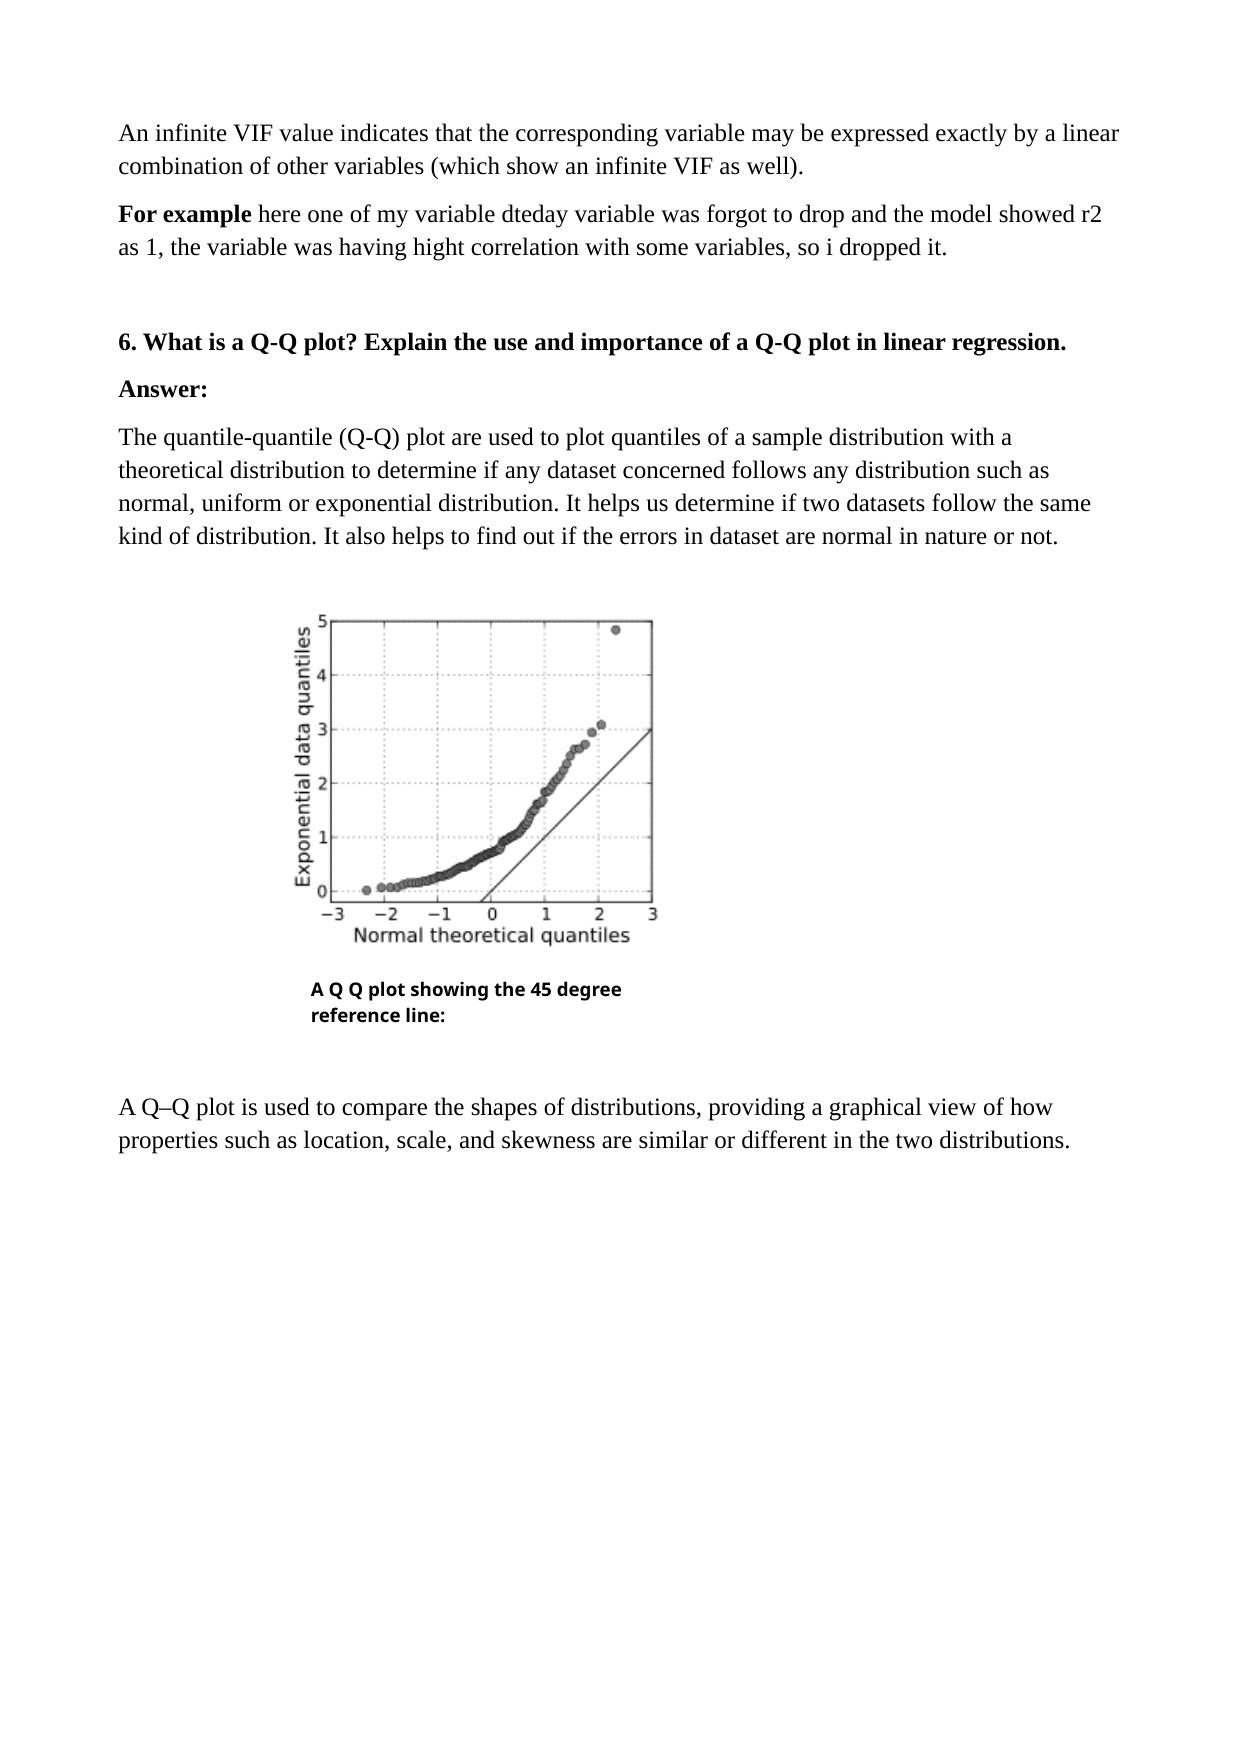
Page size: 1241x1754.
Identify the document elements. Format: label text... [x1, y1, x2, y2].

picture [281, 604, 660, 948]
text For example here one of my variable dteday variable was forgot to drop and the model showed r2 as 1, the variable was having hight correlation with some variables, so i dropped it. [118, 199, 1122, 261]
text 6. What is a Q-Q plot? Explain the use and importance of a Q-Q plot in linear regression. [118, 327, 1122, 356]
text The quantile-quantile (Q-Q) plot are used to plot quantiles of a sample distribution with a theoretical distribution to determine if any dataset concerned follows any distribution such as normal, uniform or exponential distribution. It helps us determine if two datasets follow the same kind of distribution. It also helps to find out if the errors in dataset are normal in nature or not. [118, 422, 1122, 550]
text Answer: [118, 374, 1122, 403]
text A Q–Q plot is used to compare the shapes of distributions, providing a graphical view of how properties such as location, scale, and skewness are similar or different in the two distributions. [118, 1092, 1122, 1154]
text An infinite VIF value indicates that the corresponding variable may be expressed exactly by a linear combination of other variables (which show an infinite VIF as well). [118, 118, 1122, 180]
